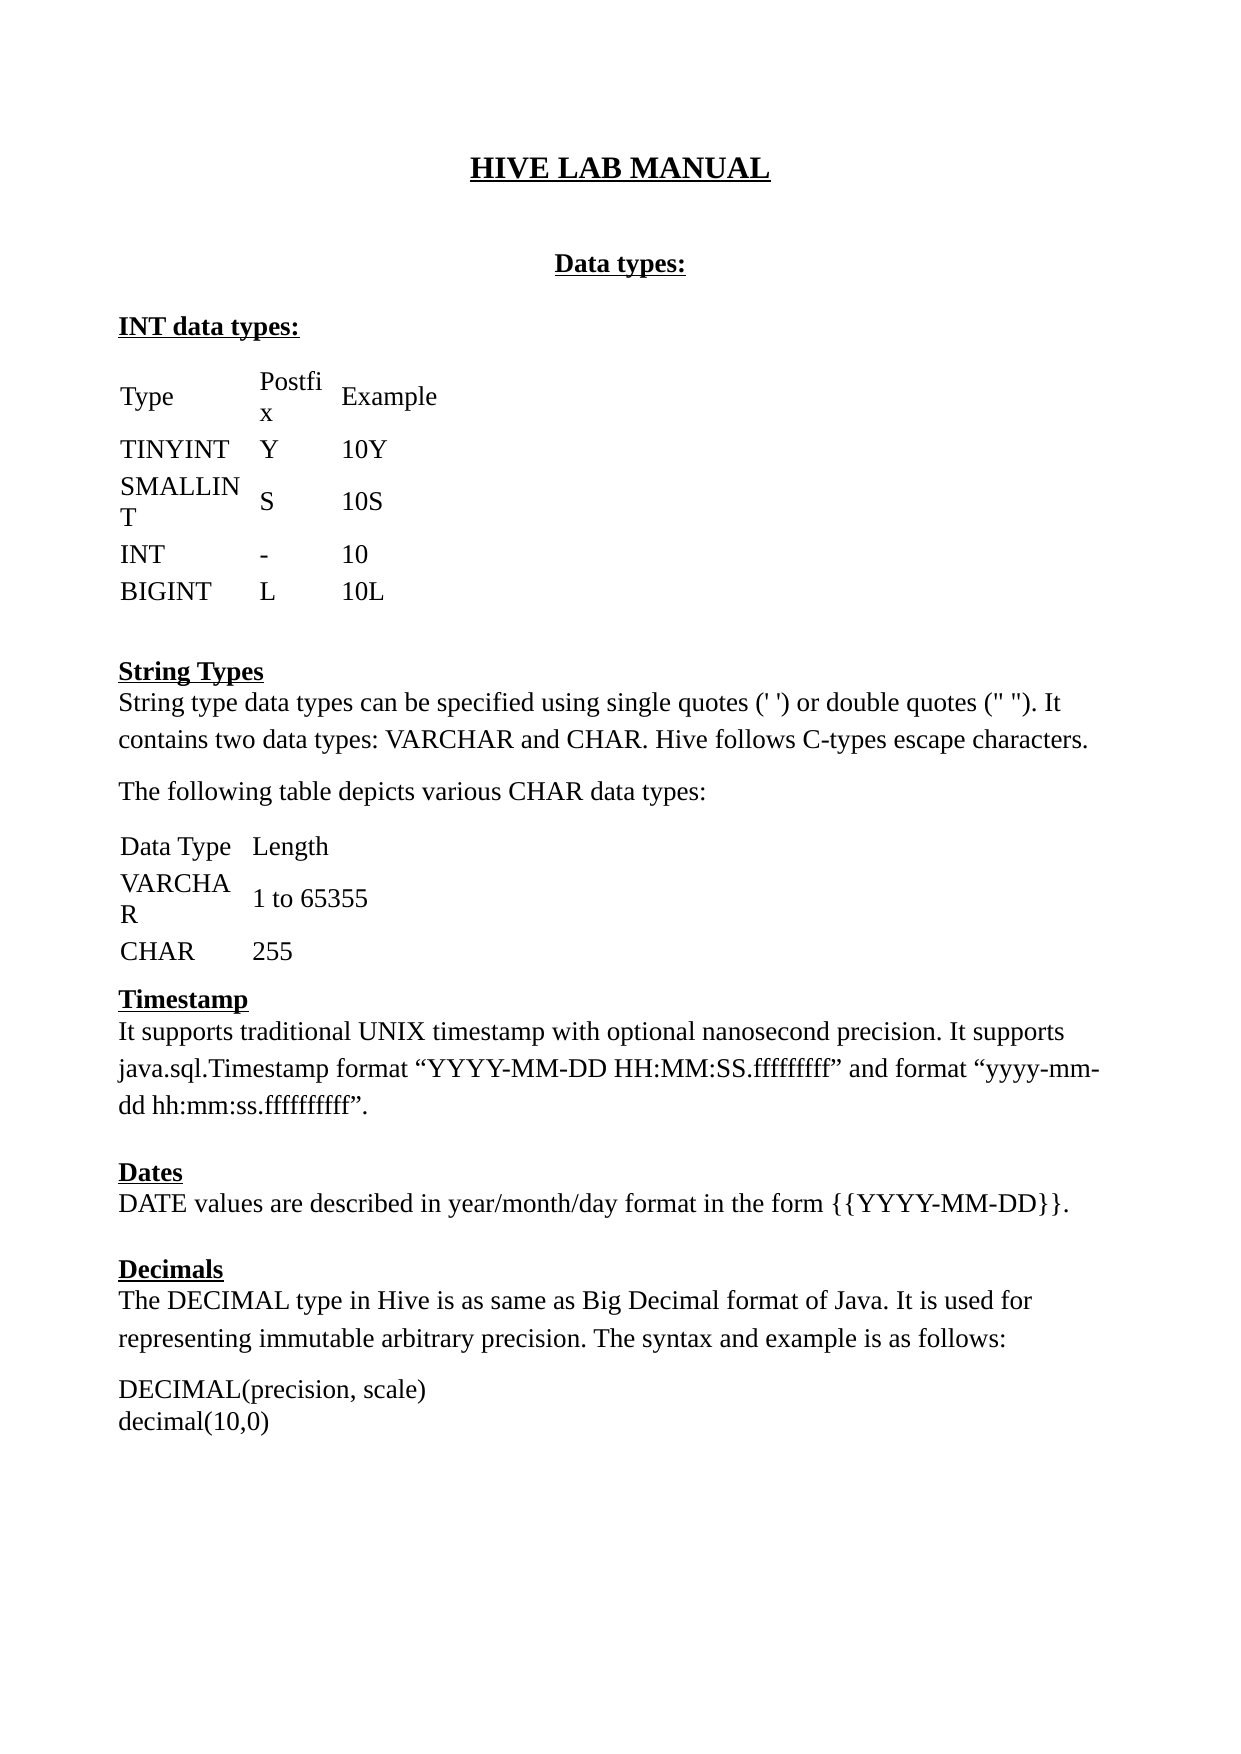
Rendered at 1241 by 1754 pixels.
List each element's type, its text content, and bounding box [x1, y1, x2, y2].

table_cell - [256, 535, 338, 572]
text HIVE LAB MANUAL [118, 149, 1122, 185]
text The DECIMAL type in Hive is as same as Big Decimal format of Java. It is used for representing immutable arbitrary precision. The syntax and example is as follows: [118, 1284, 1122, 1353]
text INT data types: [118, 310, 1122, 341]
table_cell CHAR [117, 932, 249, 969]
text Data types: [118, 247, 1122, 279]
table_header Postfix [256, 362, 338, 430]
table_header Example [338, 362, 442, 430]
table_header Length [249, 827, 371, 864]
table_cell 10L [338, 572, 442, 609]
table_cell SMALLINT [117, 467, 256, 535]
table_cell VARCHAR [117, 864, 249, 932]
table_cell 255 [249, 932, 371, 969]
table_cell S [256, 467, 338, 535]
table_cell 10Y [338, 430, 442, 467]
subtitle Dates [118, 1156, 1122, 1187]
table_cell L [256, 572, 338, 609]
table_header Data Type [117, 827, 249, 864]
text decimal(10,0) [118, 1405, 1122, 1436]
text DECIMAL(precision, scale) [118, 1373, 1122, 1405]
subtitle Decimals [118, 1253, 1122, 1284]
subtitle String Types [118, 654, 1122, 686]
table_cell 10S [338, 467, 442, 535]
table_cell 10 [338, 535, 442, 572]
table_header Type [117, 362, 256, 430]
text DATE values are described in year/month/day format in the form {{YYYY-MM-DD}}. [118, 1187, 1122, 1218]
text It supports traditional UNIX timestamp with optional nanosecond precision. It supports java.sql.Timestamp format “YYYY-MM-DD HH:MM:SS.fffffffff” and format “yyyy-mm-dd hh:mm:ss.ffffffffff”. [118, 1014, 1122, 1120]
table_cell BIGINT [117, 572, 256, 609]
subtitle Timestamp [118, 983, 1122, 1014]
table_cell INT [117, 535, 256, 572]
text The following table depicts various CHAR data types: [118, 775, 1122, 806]
text String type data types can be specified using single quotes (' ') or double quotes (" "). It contains two data types: VARCHAR and CHAR. Hive follows C-types escape characters. [118, 686, 1122, 754]
table_cell Y [256, 430, 338, 467]
table_cell 1 to 65355 [249, 864, 371, 932]
table_cell TINYINT [117, 430, 256, 467]
